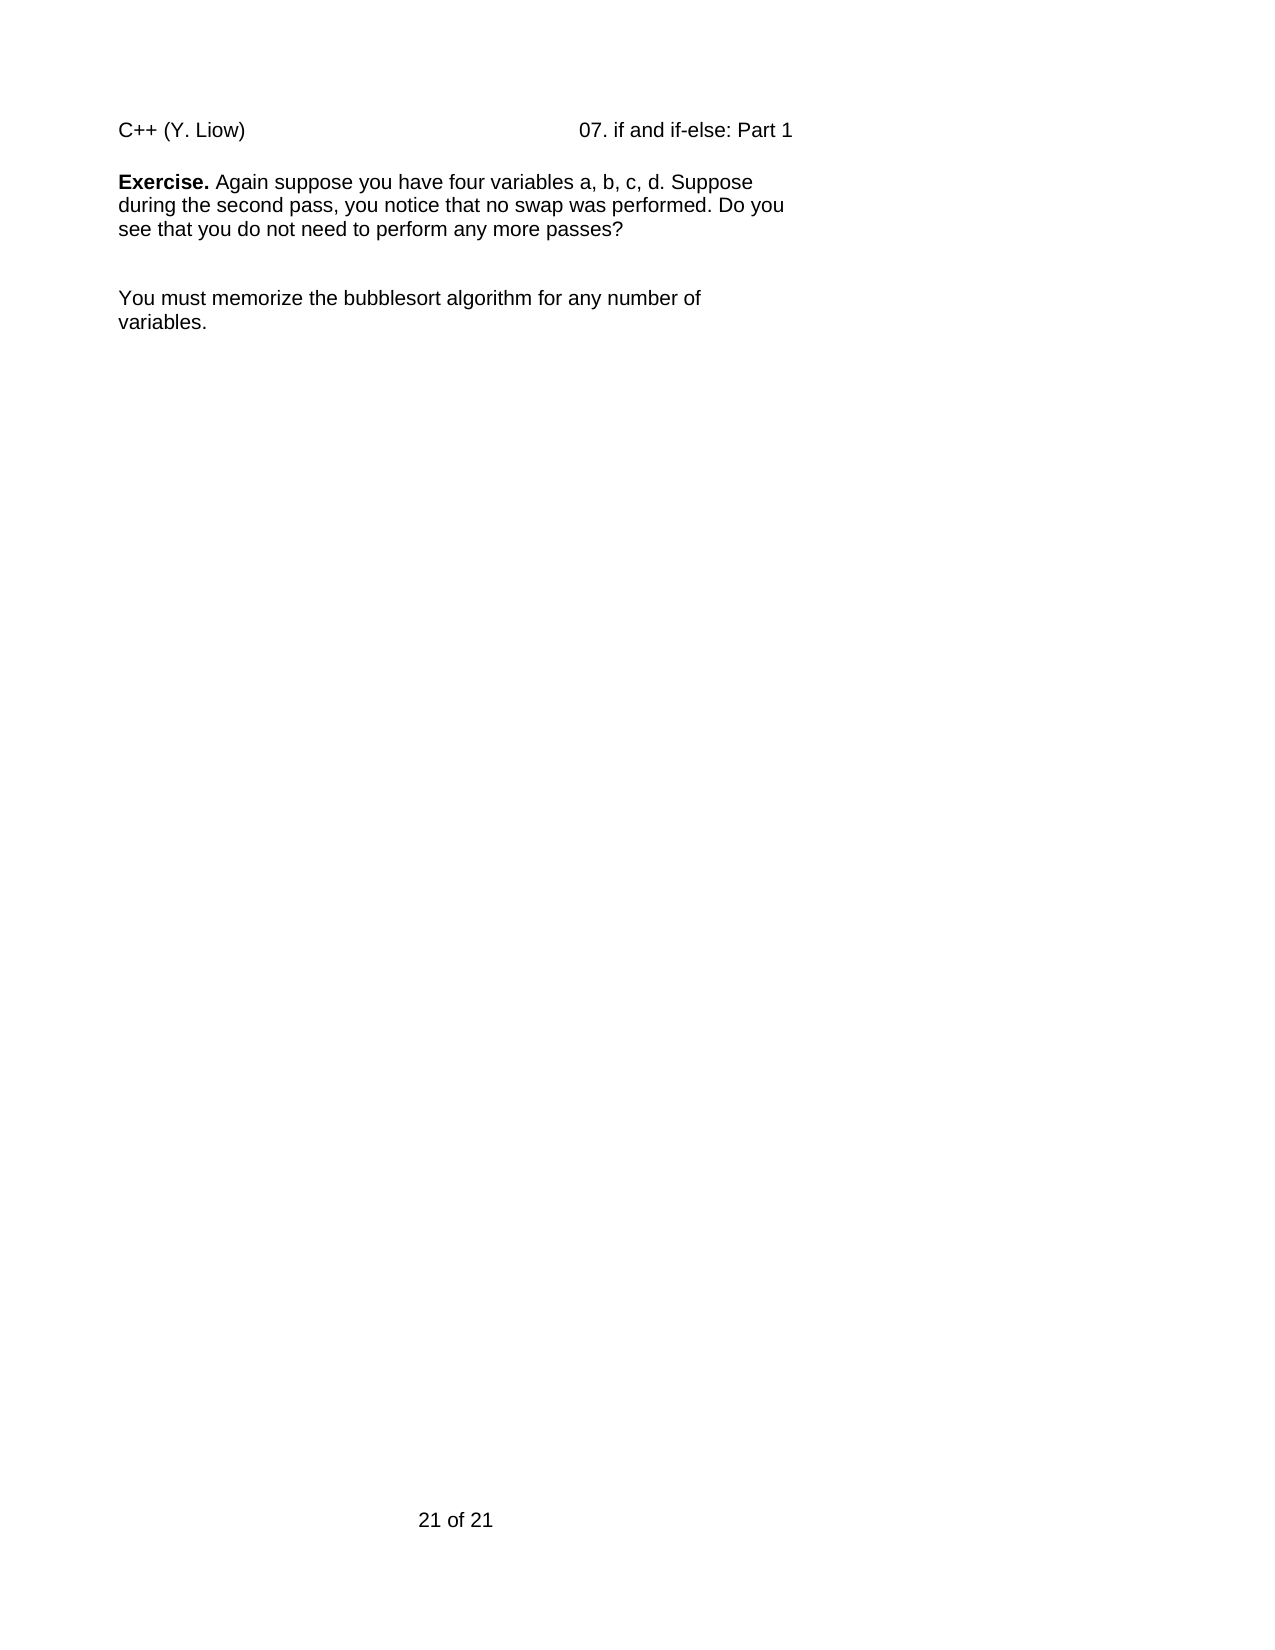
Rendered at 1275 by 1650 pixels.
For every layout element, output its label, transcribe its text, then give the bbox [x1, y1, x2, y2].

text Exercise. Again suppose you have four variables a, b, c, d. Suppose during the second pass, you notice that no swap was performed. Do you see that you do not need to perform any more passes? [118, 171, 793, 241]
text You must memorize the bubblesort algorithm for any number of variables. [118, 287, 793, 333]
